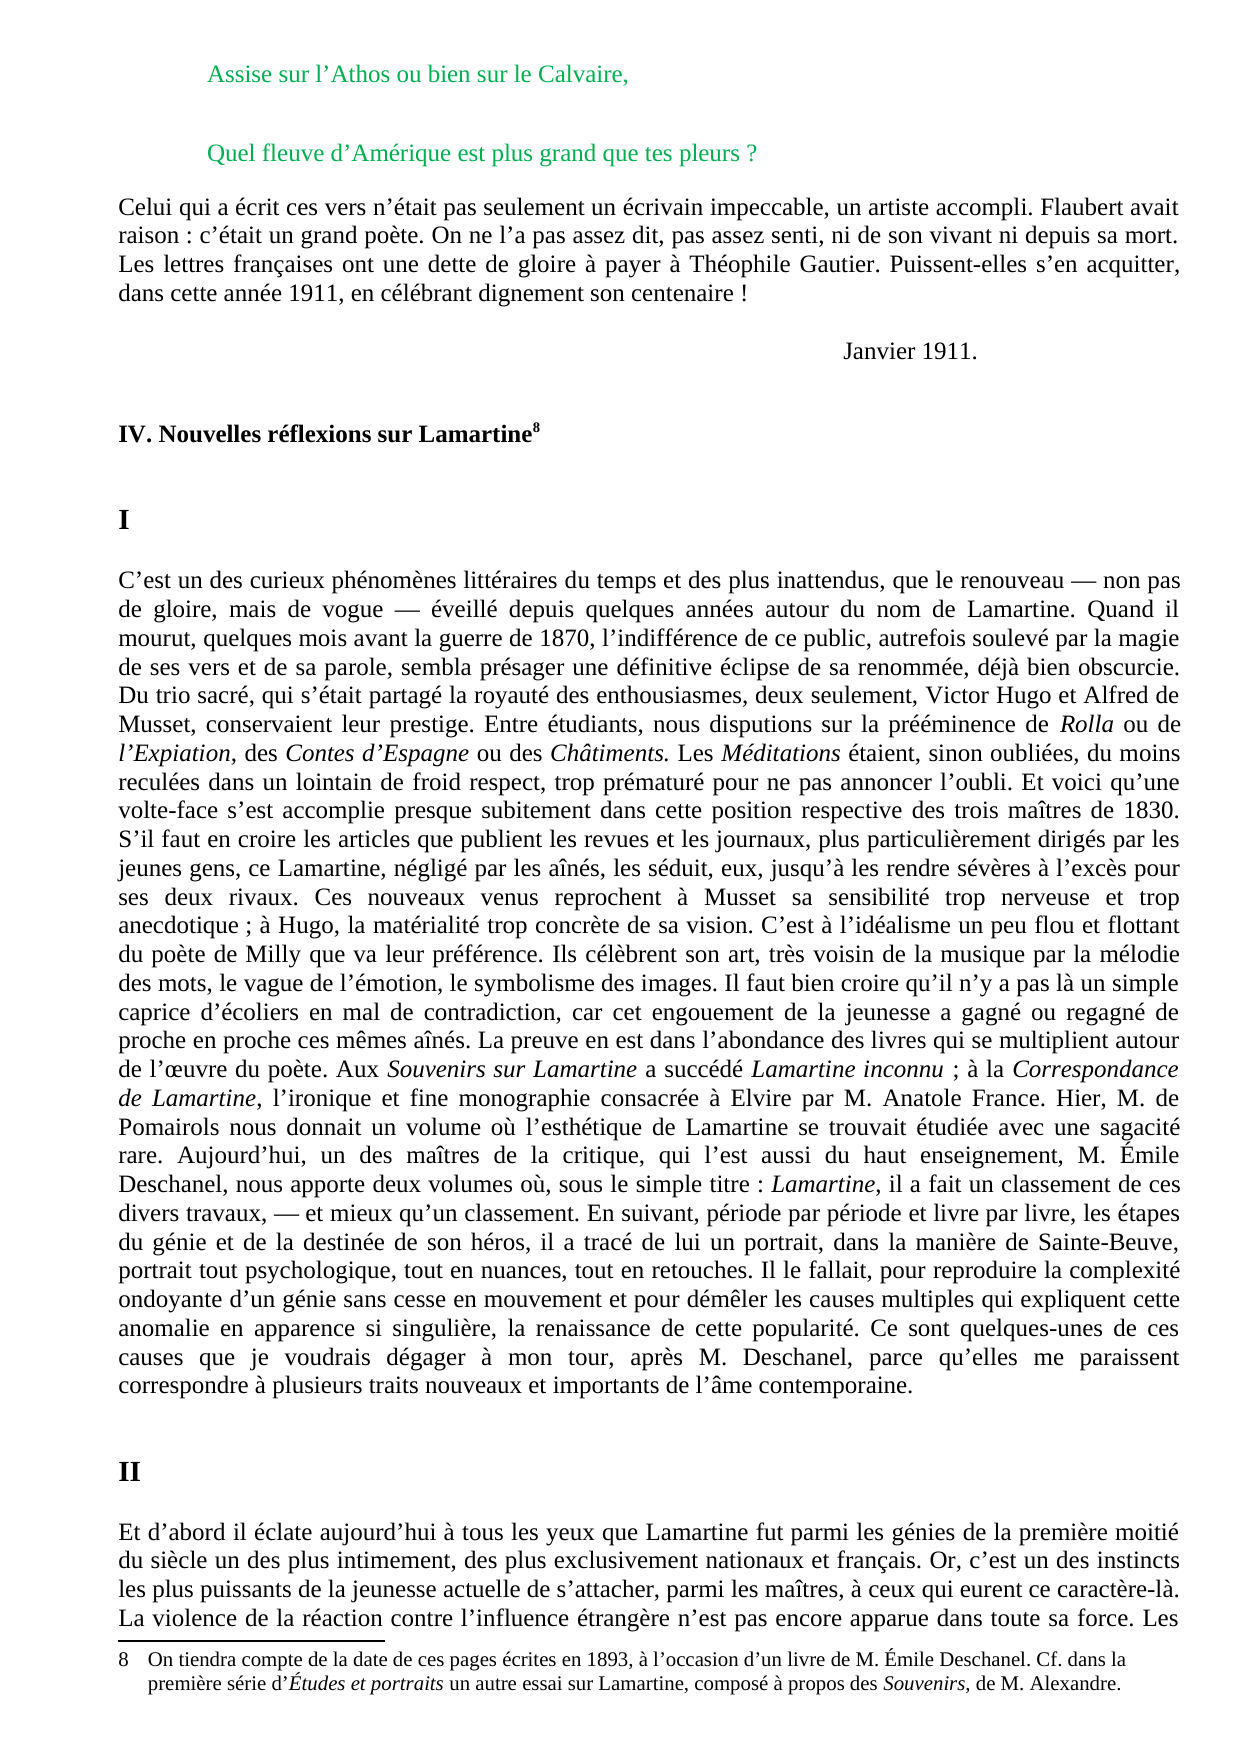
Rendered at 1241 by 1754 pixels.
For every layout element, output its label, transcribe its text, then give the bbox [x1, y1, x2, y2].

text Janvier 1911. [118, 336, 1181, 365]
text Celui qui a écrit ces vers n’était pas seulement un écrivain impeccable, un artiste accompli. Flaubert avait raison : c’était un grand poète. On ne l’a pas assez dit, pas assez senti, ni de son vivant ni depuis sa mort. Les lettres françaises ont une dette de gloire à payer à Théophile Gautier. Puissent-elles s’en acquitter, dans cette année 1911, en célébrant dignement son centenaire ! [118, 192, 1181, 307]
subtitle IV. Nouvelles réflexions sur Lamartine [118, 419, 1181, 448]
text On tiendra compte de la date de ces pages écrites en 1893, à l’occasion d’un livre de M. Émile Deschanel. Cf. dans la première série d’Études et portraits un autre essai sur Lamartine, composé à propos des Souvenirs, de M. Alexandre. [118, 1647, 1181, 1695]
text Et d’abord il éclate aujourd’hui à tous les yeux que Lamartine fut parmi les génies de la première moitié du siècle un des plus intimement, des plus exclusivement nationaux et français. Or, c’est un des instincts les plus puissants de la jeunesse actuelle de s’attacher, parmi les maîtres, à ceux qui eurent ce caractère-là. La violence de la réaction contre l’influence étrangère n’est pas encore apparue dans toute sa force. Les [118, 1517, 1181, 1632]
text Quel fleuve d’Amérique est plus grand que tes pleurs ? [207, 138, 1181, 167]
subtitle II [118, 1454, 1181, 1487]
text C’est un des curieux phénomènes littéraires du temps et des plus inattendus, que le renouveau — non pas de gloire, mais de vogue — éveillé depuis quelques années autour du nom de Lamartine. Quand il mourut, quelques mois avant la guerre de 1870, l’indifférence de ce public, autrefois soulevé par la magie de ses vers et de sa parole, sembla présager une définitive éclipse de sa renommée, déjà bien obscurcie. Du trio sacré, qui s’était partagé la royauté des enthousiasmes, deux seulement, Victor Hugo et Alfred de Musset, conservaient leur prestige. Entre étudiants, nous disputions sur la prééminence de Rolla ou de l’Expiation, des Contes d’Espagne ou des Châtiments. Les Méditations étaient, sinon oubliées, du moins reculées dans un lointain de froid respect, trop prématuré pour ne pas annoncer l’oubli. Et voici qu’une volte-face s’est accomplie presque subitement dans cette position respective des trois maîtres de 1830. S’il faut en croire les articles que publient les revues et les journaux, plus particulièrement dirigés par les jeunes gens, ce Lamartine, négligé par les aînés, les séduit, eux, jusqu’à les rendre sévères à l’excès pour ses deux rivaux. Ces nouveaux venus reprochent à Musset sa sensibilité trop nerveuse et trop anecdotique ; à Hugo, la matérialité trop concrète de sa vision. C’est à l’idéalisme un peu flou et flottant du poète de Milly que va leur préférence. Ils célèbrent son art, très voisin de la musique par la mélodie des mots, le vague de l’émotion, le symbolisme des images. Il faut bien croire qu’il n’y a pas là un simple caprice d’écoliers en mal de contradiction, car cet engouement de la jeunesse a gagné ou regagné de proche en proche ces mêmes aînés. La preuve en est dans l’abondance des livres qui se multiplient autour de l’œuvre du poète. Aux Souvenirs sur Lamartine a succédé Lamartine inconnu ; à la Correspondance de Lamartine, l’ironique et fine monographie consacrée à Elvire par M. Anatole France. Hier, M. de Pomairols nous donnait un volume où l’esthétique de Lamartine se trouvait étudiée avec une sagacité rare. Aujourd’hui, un des maîtres de la critique, qui l’est aussi du haut enseignement, M. Émile Deschanel, nous apporte deux volumes où, sous le simple titre : Lamartine, il a fait un classement de ces divers travaux, — et mieux qu’un classement. En suivant, période par période et livre par livre, les étapes du génie et de la destinée de son héros, il a tracé de lui un portrait, dans la manière de Sainte-Beuve, portrait tout psychologique, tout en nuances, tout en retouches. Il le fallait, pour reproduire la complexité ondoyante d’un génie sans cesse en mouvement et pour démêler les causes multiples qui expliquent cette anomalie en apparence si singulière, la renaissance de cette popularité. Ce sont quelques-unes de ces causes que je voudrais dégager à mon tour, après M. Deschanel, parce qu’elles me paraissent correspondre à plusieurs traits nouveaux et importants de l’âme contemporaine. [118, 566, 1181, 1399]
text Assise sur l’Athos ou bien sur le Calvaire, [207, 59, 1181, 88]
subtitle I [118, 502, 1181, 536]
